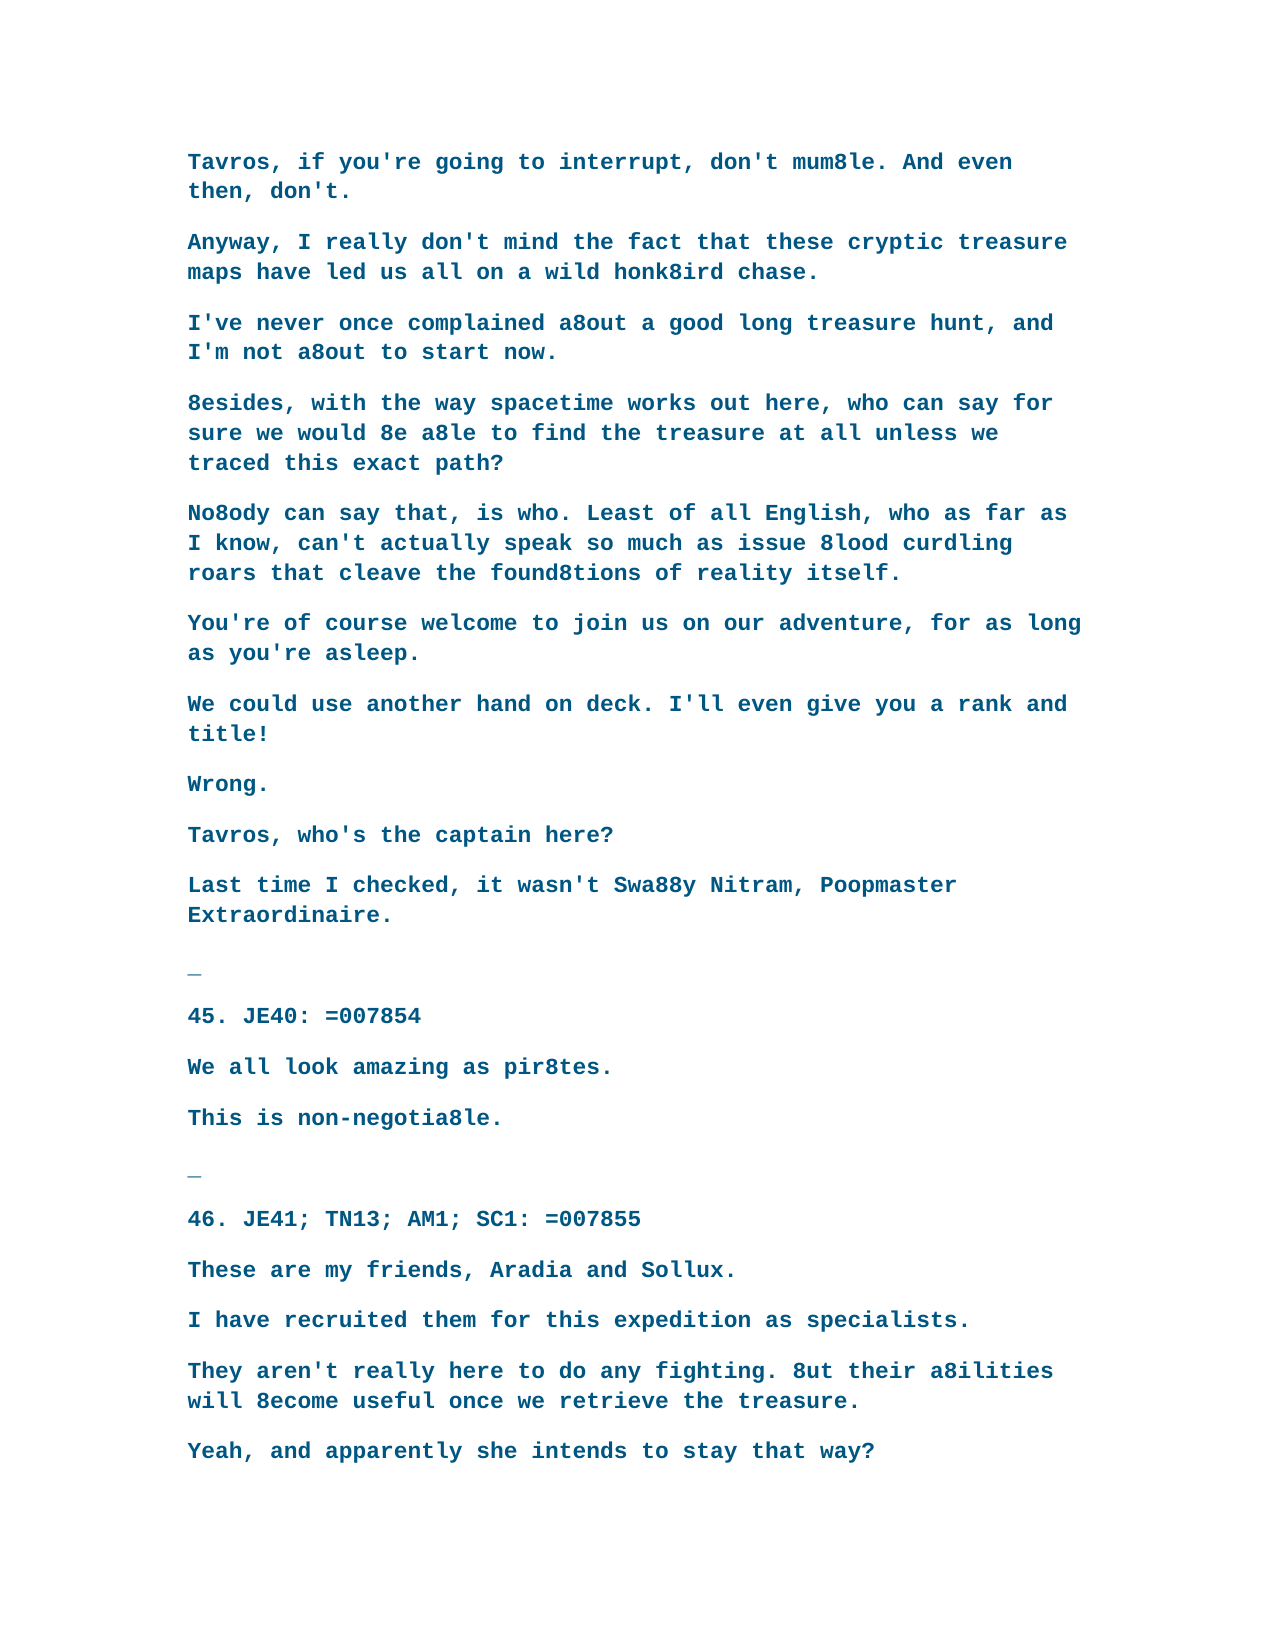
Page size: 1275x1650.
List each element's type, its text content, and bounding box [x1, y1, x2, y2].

text Yeah, and apparently she intends to stay that way? [187, 1439, 1087, 1466]
text _ [187, 954, 1087, 980]
text Wrong. [187, 772, 1087, 798]
text We all look amazing as pir8tes. [187, 1055, 1087, 1081]
text 45. JE40: =007854 [187, 1005, 1087, 1031]
text I have recruited them for this expedition as specialists. [187, 1308, 1087, 1334]
text This is non-negotia8le. [187, 1106, 1087, 1132]
text Tavros, if you're going to interrupt, don't mum8le. And even then, don't. [187, 150, 1087, 206]
text 8esides, with the way spacetime works out here, who can say for sure we would 8e a8le to find the treasure at all unless we traced this exact path? [187, 391, 1087, 477]
text 46. JE41; TN13; AM1; SC1: =007855 [187, 1207, 1087, 1233]
text Tavros, who's the captain here? [187, 823, 1087, 849]
text These are my friends, Aradia and Sollux. [187, 1258, 1087, 1284]
text I've never once complained a8out a good long treasure hunt, and I'm not a8out to start now. [187, 311, 1087, 367]
text Last time I checked, it wasn't Swa88y Nitram, Poopmaster Extraordinaire. [187, 874, 1087, 929]
text Anyway, I really don't mind the fact that these cryptic treasure maps have led us all on a wild honk8ird chase. [187, 230, 1087, 286]
text No8ody can say that, is who. Least of all English, who as far as I know, can't actually speak so much as issue 8lood curdling roars that cleave the found8tions of reality itself. [187, 501, 1087, 587]
text We could use another hand on deck. I'll even give you a rank and title! [187, 692, 1087, 748]
text You're of course welcome to join us on our adventure, for as long as you're asleep. [187, 612, 1087, 667]
text _ [187, 1157, 1087, 1183]
text They aren't really here to do any fighting. 8ut their a8ilities will 8ecome useful once we retrieve the treasure. [187, 1359, 1087, 1415]
